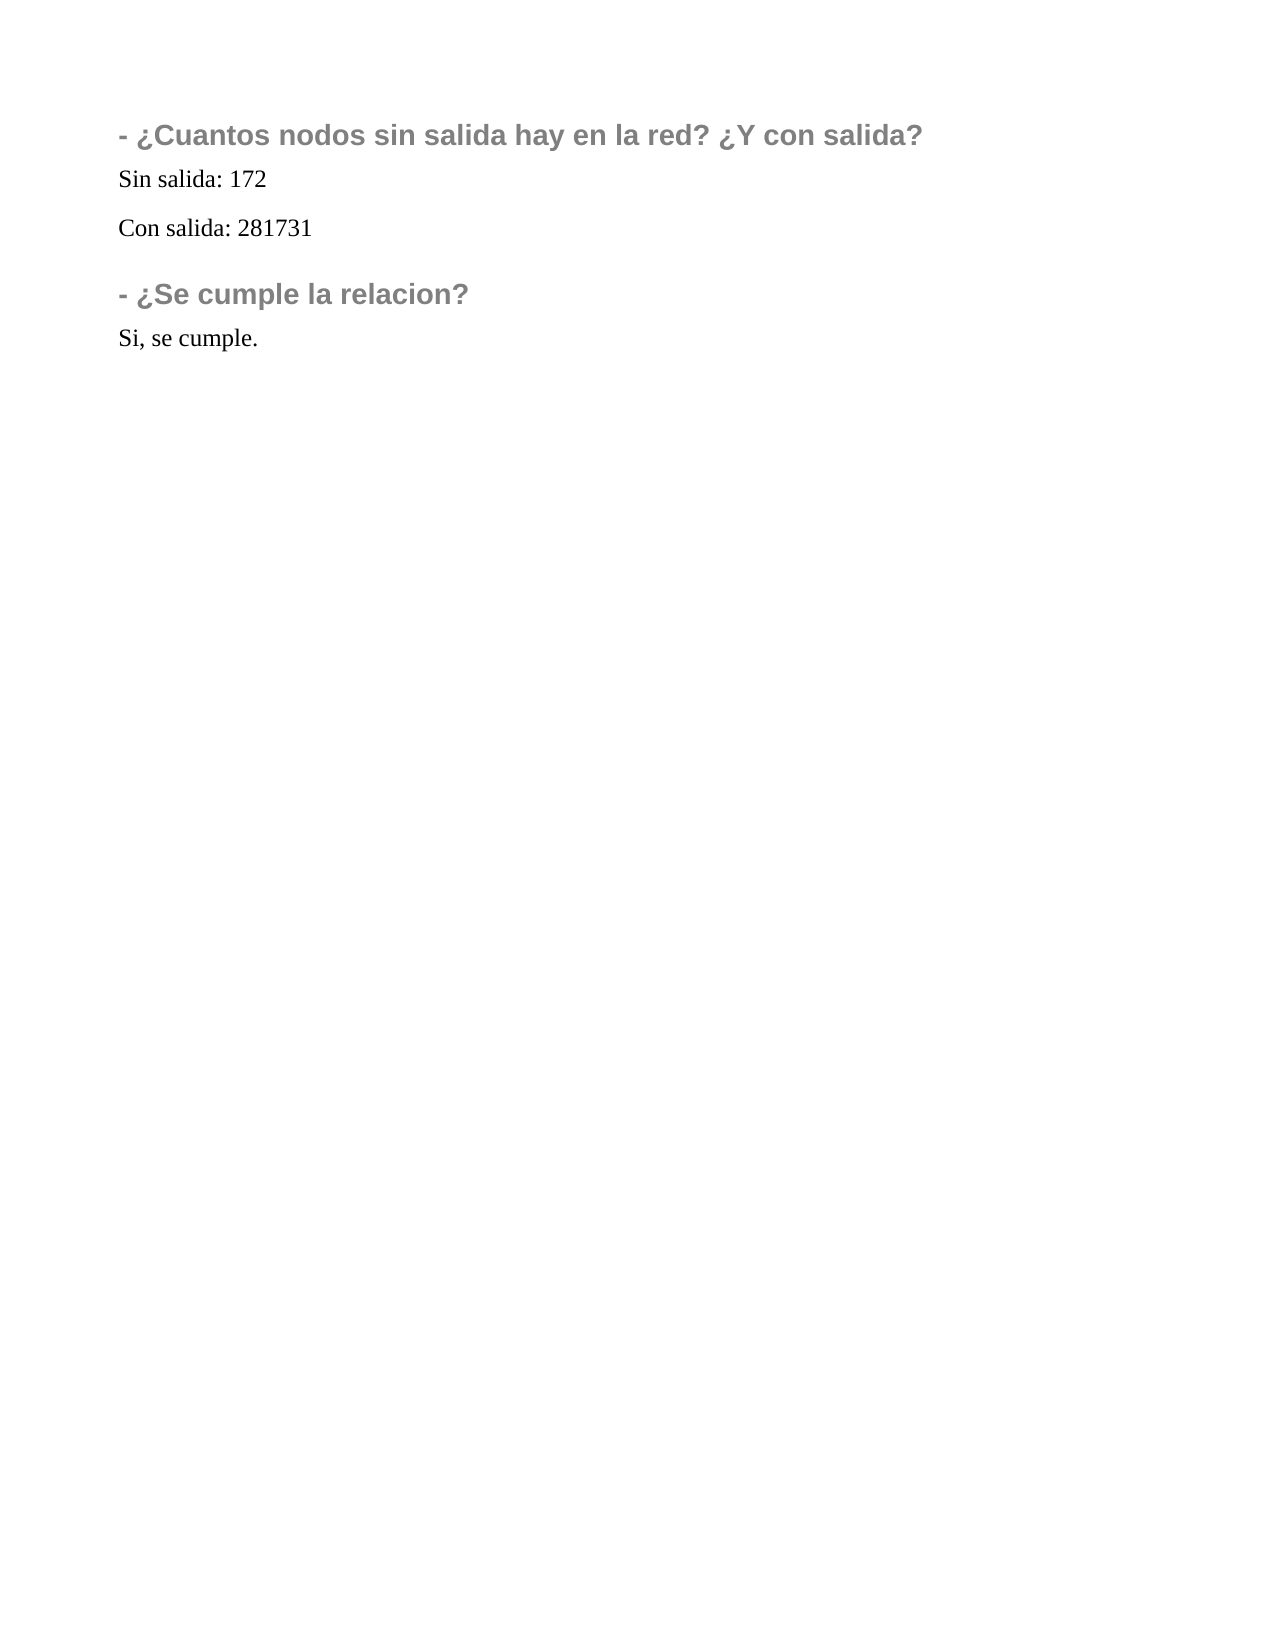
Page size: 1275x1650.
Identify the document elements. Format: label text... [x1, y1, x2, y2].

text Con salida: 281731 [118, 213, 1157, 242]
subtitle - ¿Se cumple la relacion? [118, 277, 1157, 310]
text Sin salida: 172 [118, 164, 1157, 193]
text Si, se cumple. [118, 323, 1157, 352]
subtitle - ¿Cuantos nodos sin salida hay en la red? ¿Y con salida? [118, 118, 1157, 152]
